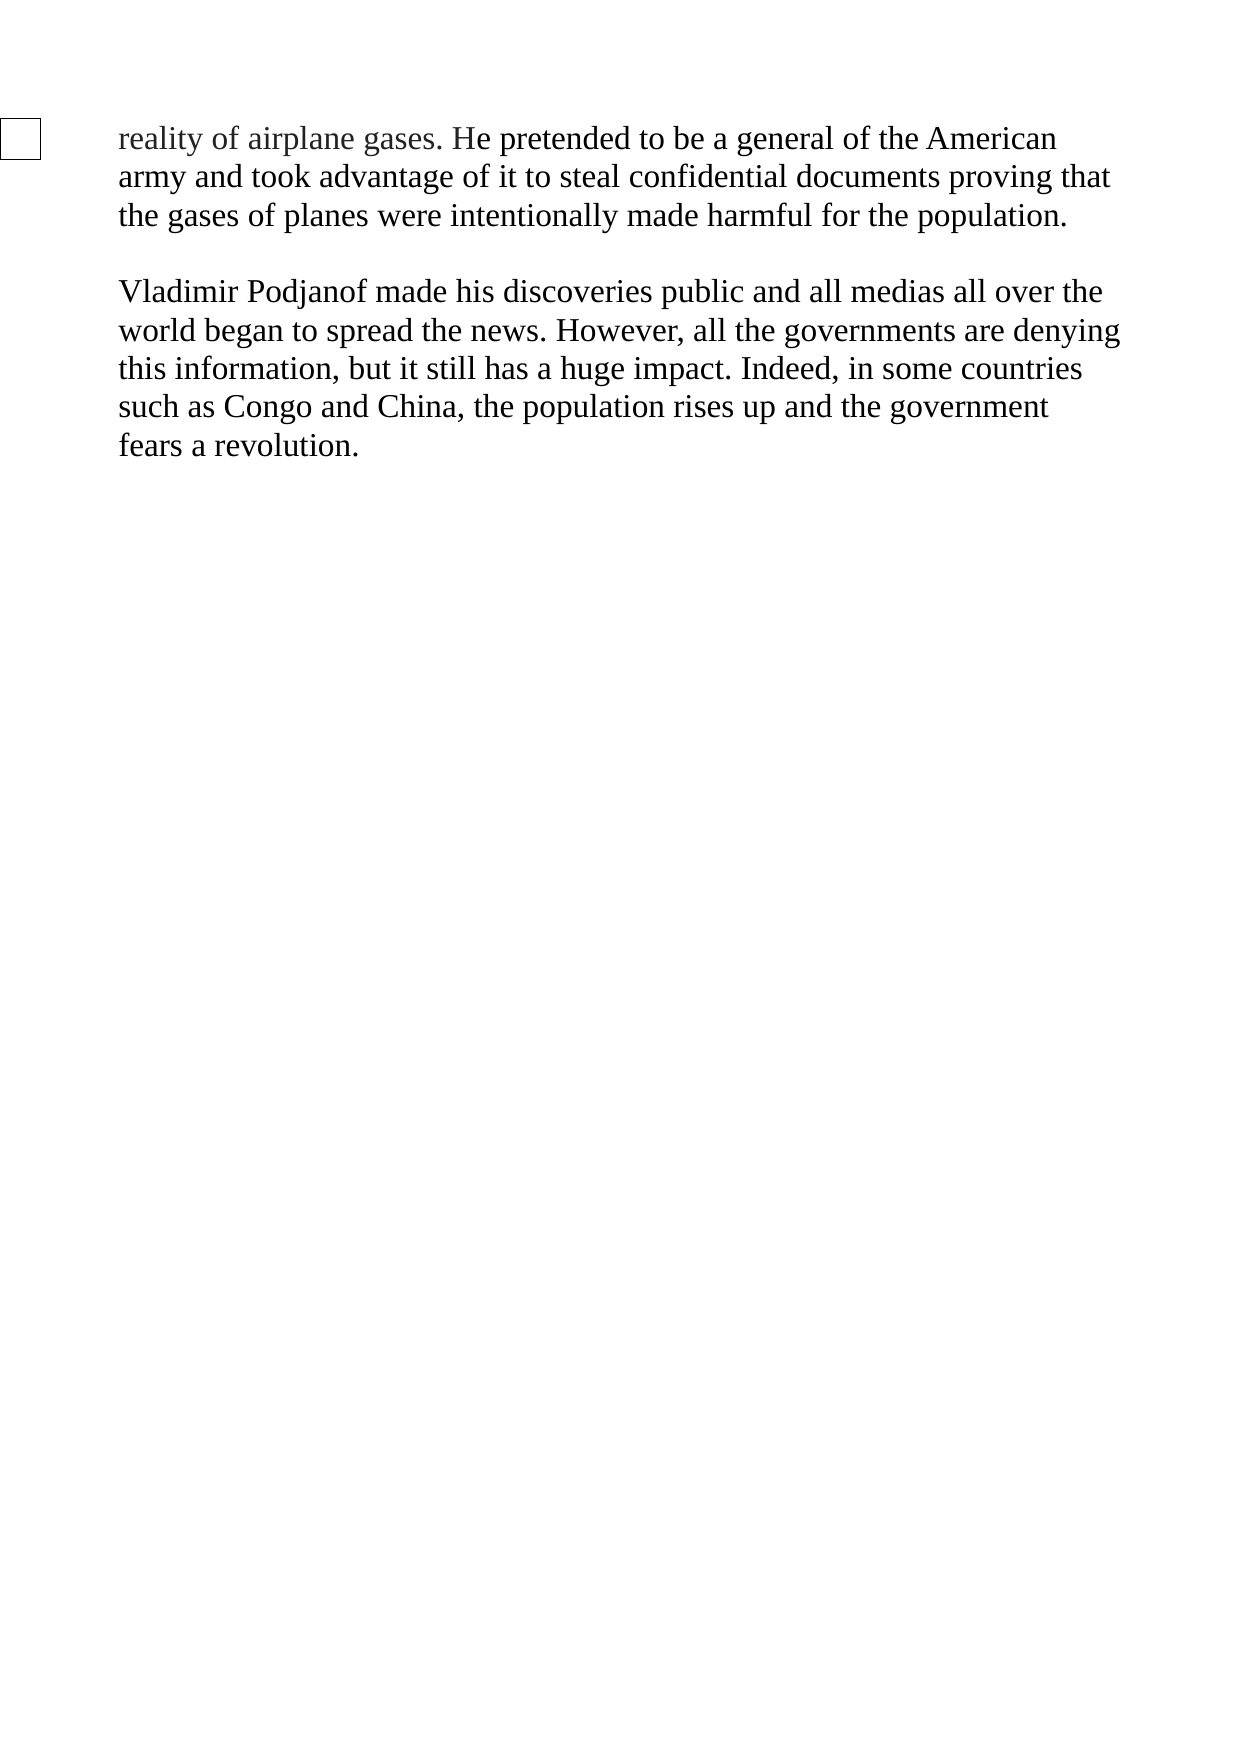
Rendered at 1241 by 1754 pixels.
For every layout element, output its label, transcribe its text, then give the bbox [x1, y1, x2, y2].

text reality of airplane gases. He pretended to be a general of the American army and took advantage of it to steal confidential documents proving that the gases of planes were intentionally made harmful for the population. [118, 118, 1122, 233]
text Vladimir Podjanof made his discoveries public and all medias all over the world began to spread the news. However, all the governments are denying this information, but it still has a huge impact. Indeed, in some countries such as Congo and China, the population rises up and the government fears a revolution. [118, 271, 1122, 463]
